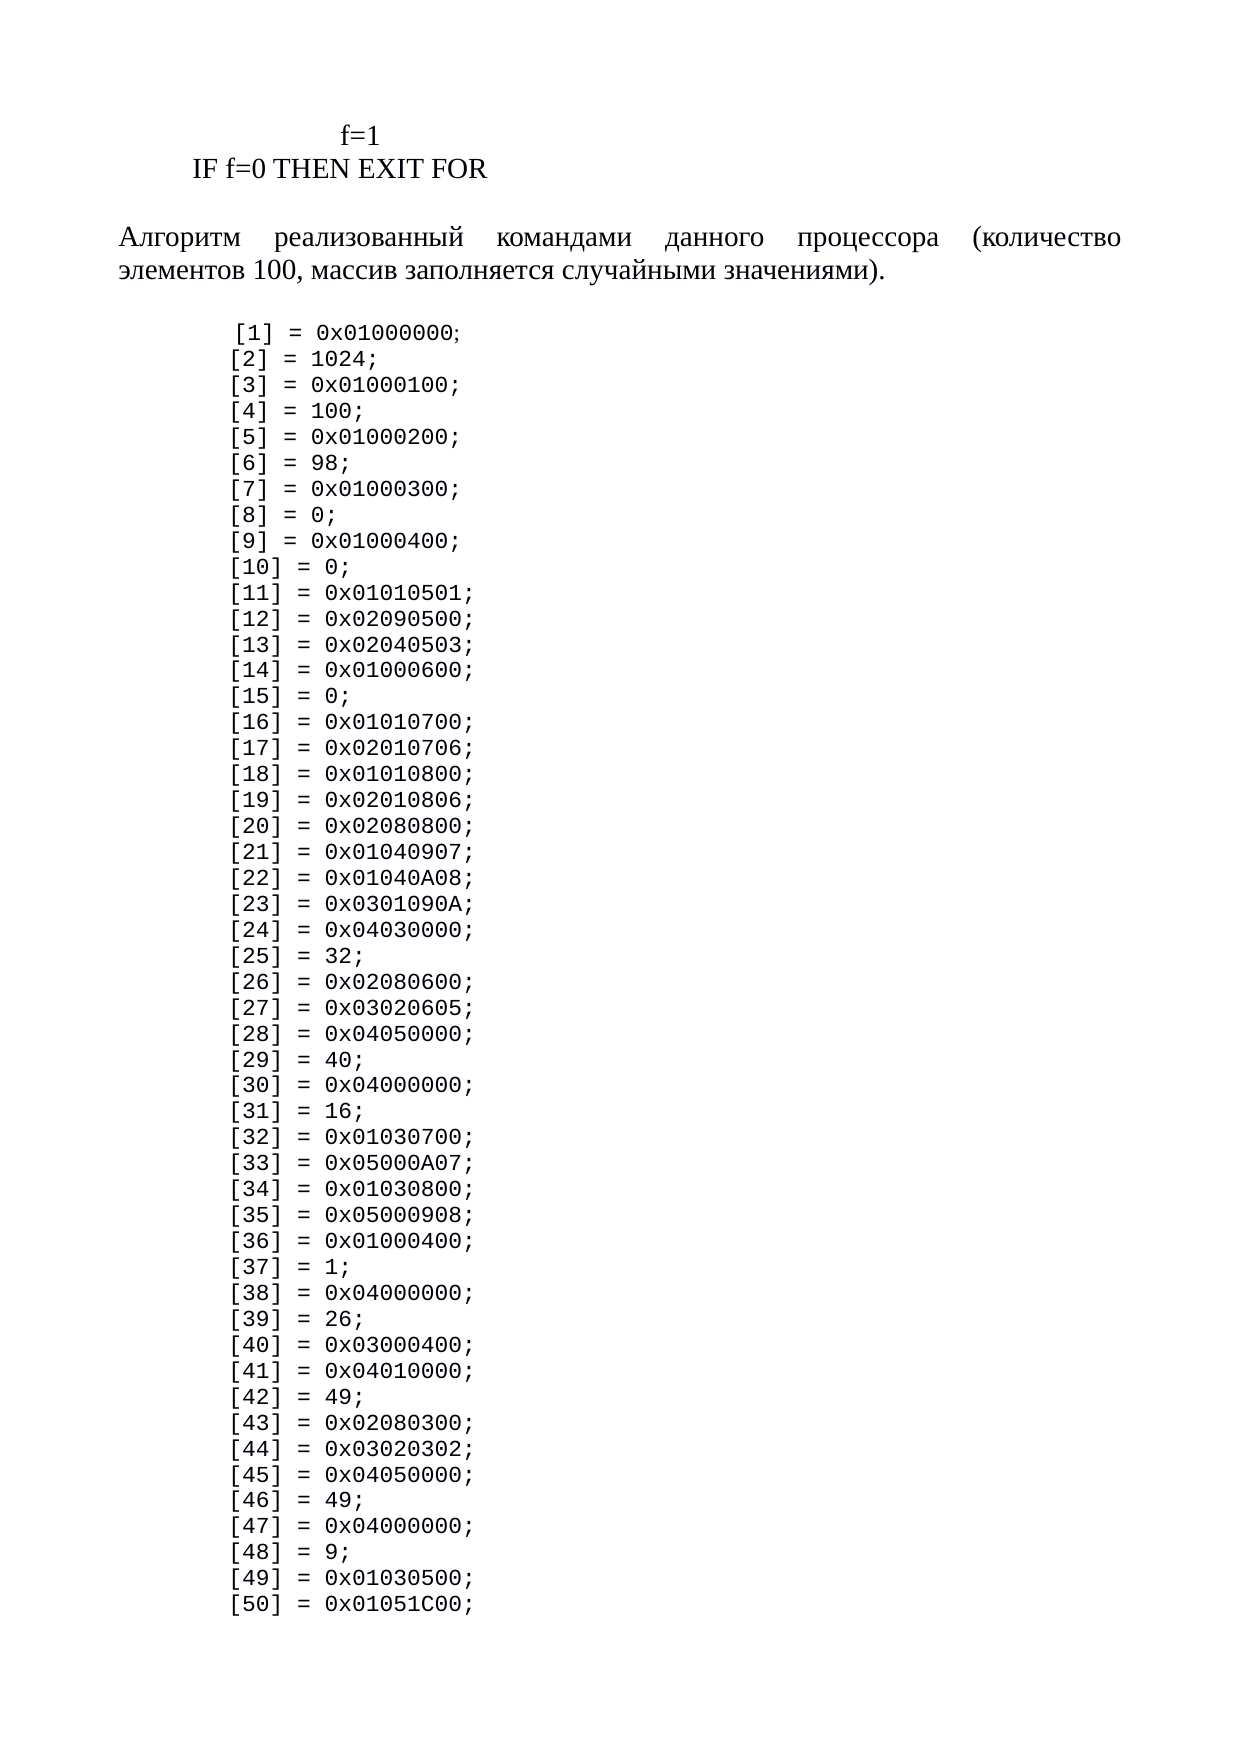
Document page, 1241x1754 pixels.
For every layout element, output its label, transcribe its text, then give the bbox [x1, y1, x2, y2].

text [3] = 0x01000100; [118, 373, 1122, 399]
text [5] = 0x01000200; [118, 425, 1122, 451]
text [12] = 0x02090500; [118, 607, 1122, 633]
text [39] = 26; [118, 1307, 1122, 1333]
text [2] = 1024; [118, 348, 1122, 373]
text [17] = 0x02010706; [118, 737, 1122, 763]
text [24] = 0x04030000; [118, 918, 1122, 944]
text [8] = 0; [118, 503, 1122, 529]
text [15] = 0; [118, 685, 1122, 711]
text [42] = 49; [118, 1385, 1122, 1411]
text [10] = 0; [118, 555, 1122, 581]
text f=1 [118, 118, 1122, 152]
text [1] = 0x01000000; [118, 319, 1122, 348]
text [37] = 1; [118, 1255, 1122, 1281]
text [43] = 0x02080300; [118, 1411, 1122, 1437]
text [4] = 100; [118, 399, 1122, 425]
text [45] = 0x04050000; [118, 1463, 1122, 1489]
text [26] = 0x02080600; [118, 970, 1122, 996]
text [19] = 0x02010806; [118, 788, 1122, 814]
text [29] = 40; [118, 1048, 1122, 1074]
text [22] = 0x01040A08; [118, 866, 1122, 892]
text [47] = 0x04000000; [118, 1515, 1122, 1541]
text [44] = 0x03020302; [118, 1437, 1122, 1463]
text [41] = 0x04010000; [118, 1359, 1122, 1385]
text [20] = 0x02080800; [118, 814, 1122, 840]
text [9] = 0x01000400; [118, 529, 1122, 555]
text IF f=0 THEN EXIT FOR [118, 152, 1122, 185]
text [32] = 0x01030700; [118, 1126, 1122, 1152]
text [34] = 0x01030800; [118, 1178, 1122, 1203]
text [36] = 0x01000400; [118, 1229, 1122, 1255]
text [46] = 49; [118, 1489, 1122, 1515]
text [40] = 0x03000400; [118, 1333, 1122, 1359]
text [49] = 0x01030500; [118, 1567, 1122, 1593]
text [27] = 0x03020605; [118, 996, 1122, 1022]
text [18] = 0x01010800; [118, 763, 1122, 788]
text [7] = 0x01000300; [118, 477, 1122, 503]
text [33] = 0x05000A07; [118, 1152, 1122, 1178]
text [50] = 0x01051C00; [118, 1593, 1122, 1618]
text [38] = 0x04000000; [118, 1281, 1122, 1307]
text [14] = 0x01000600; [118, 659, 1122, 685]
text [11] = 0x01010501; [118, 581, 1122, 607]
text [25] = 32; [118, 944, 1122, 970]
text [13] = 0x02040503; [118, 633, 1122, 659]
text [23] = 0x0301090A; [118, 892, 1122, 918]
text [16] = 0x01010700; [118, 711, 1122, 737]
text [48] = 9; [118, 1541, 1122, 1567]
text [31] = 16; [118, 1100, 1122, 1126]
text [6] = 98; [118, 451, 1122, 477]
text [28] = 0x04050000; [118, 1022, 1122, 1048]
text [30] = 0x04000000; [118, 1074, 1122, 1100]
text Алгоритм реализованный командами данного процессора (количество элементов 100, массив заполняется случайными значениями). [118, 219, 1122, 286]
text [35] = 0x05000908; [118, 1203, 1122, 1229]
text [21] = 0x01040907; [118, 840, 1122, 866]
